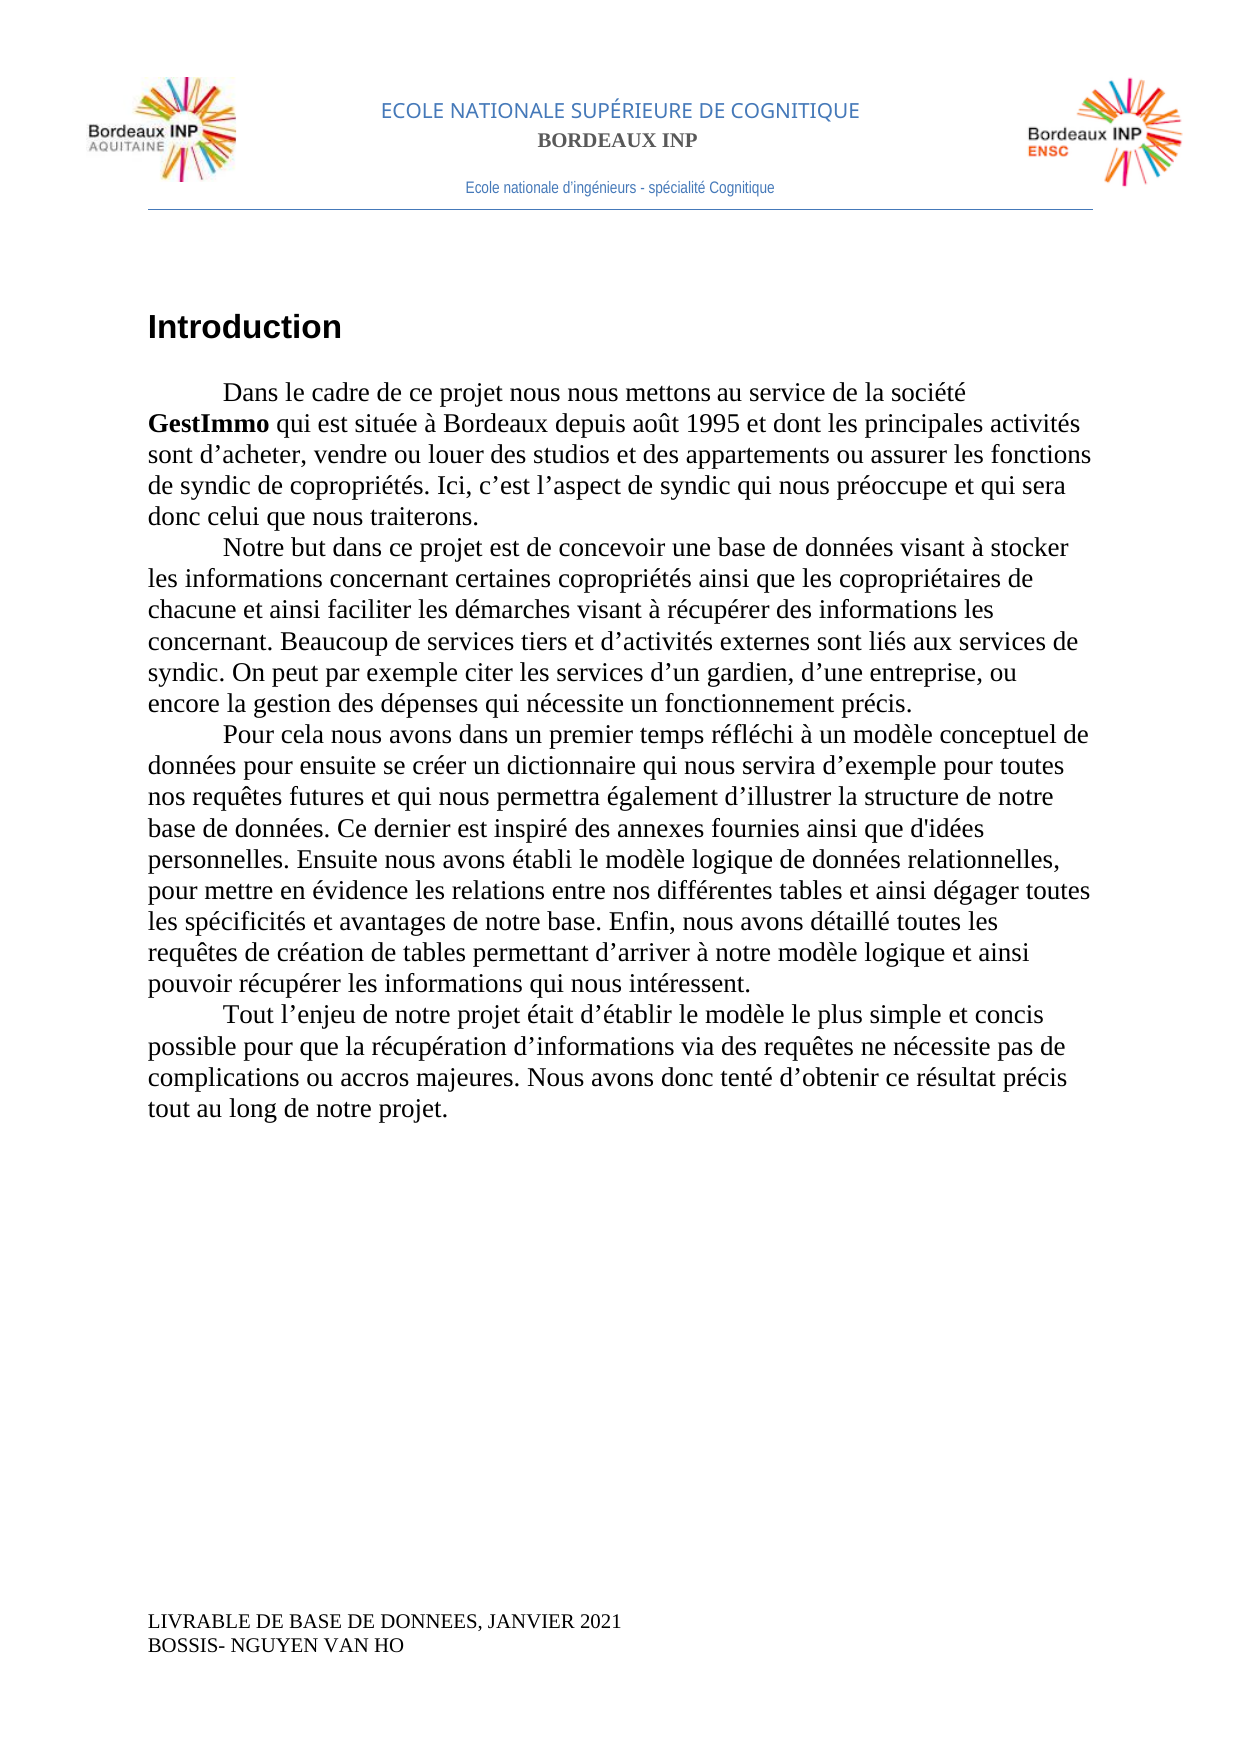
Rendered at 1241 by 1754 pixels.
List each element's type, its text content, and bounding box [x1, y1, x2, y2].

text Tout l’enjeu de notre projet était d’établir le modèle le plus simple et concis possible pour que la récupération d’informations via des requêtes ne nécessite pas de complications ou accros majeures. Nous avons donc tenté d’obtenir ce résultat précis tout au long de notre projet. [148, 998, 1093, 1123]
picture [999, 74, 1194, 191]
text Pour cela nous avons dans un premier temps réfléchi à un modèle conceptuel de données pour ensuite se créer un dictionnaire qui nous servira d’exemple pour toutes nos requêtes futures et qui nous permettra également d’illustrer la structure de notre base de données. Ce dernier est inspiré des annexes fournies ainsi que d'idées personnelles. Ensuite nous avons établi le modèle logique de données relationnelles, pour mettre en évidence les relations entre nos différentes tables et ainsi dégager toutes les spécificités et avantages de notre base. Enfin, nous avons détaillé toutes les requêtes de création de tables permettant d’arriver à notre modèle logique et ainsi pouvoir récupérer les informations qui nous intéressent. [148, 718, 1093, 998]
text Notre but dans ce projet est de concevoir une base de données visant à stocker les informations concernant certaines copropriétés ainsi que les copropriétaires de chacune et ainsi faciliter les démarches visant à récupérer des informations les concernant. Beaucoup de services tiers et d’activités externes sont liés aux services de syndic. On peut par exemple citer les services d’un gardien, d’une entreprise, ou encore la gestion des dépenses qui nécessite un fonctionnement précis. [148, 531, 1093, 718]
picture [86, 77, 237, 182]
text Dans le cadre de ce projet nous nous mettons au service de la société GestImmo qui est située à Bordeaux depuis août 1995 et dont les principales activités sont d’acheter, vendre ou louer des studios et des appartements ou assurer les fonctions de syndic de copropriétés. Ici, c’est l’aspect de syndic qui nous préoccupe et qui sera donc celui que nous traiterons. [148, 376, 1093, 531]
subtitle Introduction [148, 307, 1093, 345]
